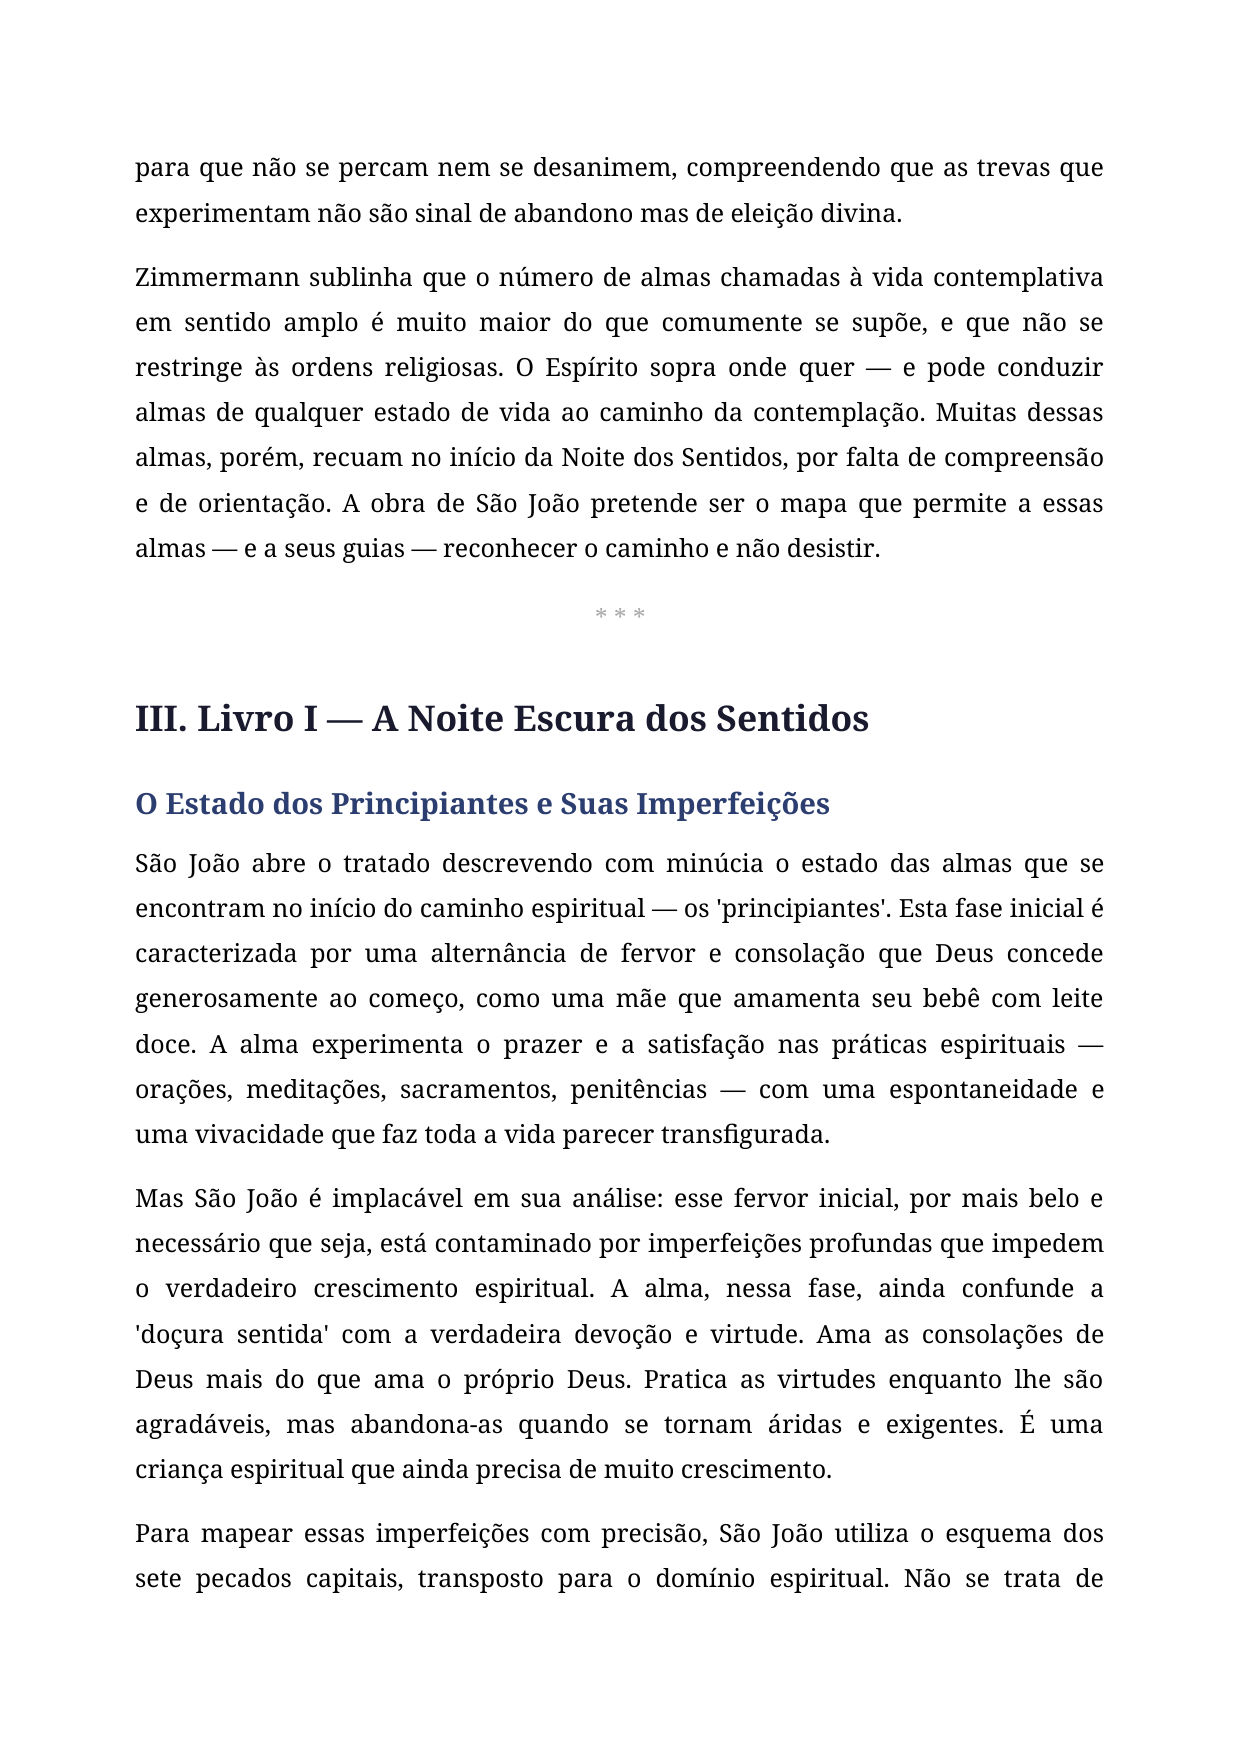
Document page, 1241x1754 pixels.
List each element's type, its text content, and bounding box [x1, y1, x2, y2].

text Zimmermann sublinha que o número de almas chamadas à vida contemplativa em sentido amplo é muito maior do que comumente se supõe, e que não se restringe às ordens religiosas. O Espírito sopra onde quer — e pode conduzir almas de qualquer estado de vida ao caminho da contemplação. Muitas dessas almas, porém, recuam no início da Noite dos Sentidos, por falta de compreensão e de orientação. A obra de São João pretende ser o mapa que permite a essas almas — e a seus guias — reconhecer o caminho e não desistir. [135, 259, 1105, 564]
subtitle O Estado dos Principiantes e Suas Imperfeições [135, 783, 1105, 823]
text para que não se percam nem se desanimem, compreendendo que as trevas que experimentam não são sinal de abandono mas de eleição divina. [135, 150, 1105, 229]
text * * * [135, 601, 1105, 635]
text São João abre o tratado descrevendo com minúcia o estado das almas que se encontram no início do caminho espiritual — os 'principiantes'. Esta fase inicial é caracterizada por uma alternância de fervor e consolação que Deus concede generosamente ao começo, como uma mãe que amamenta seu bebê com leite doce. A alma experimenta o prazer e a satisfação nas práticas espirituais — orações, meditações, sacramentos, penitências — com uma espontaneidade e uma vivacidade que faz toda a vida parecer transfigurada. [135, 846, 1105, 1151]
text Para mapear essas imperfeições com precisão, São João utiliza o esquema dos sete pecados capitais, transposto para o domínio espiritual. Não se trata de [135, 1516, 1105, 1595]
subtitle III. Livro I — A Noite Escura dos Sentidos [135, 693, 1105, 741]
text Mas São João é implacável em sua análise: esse fervor inicial, por mais belo e necessário que seja, está contaminado por imperfeições profundas que impedem o verdadeiro crescimento espiritual. A alma, nessa fase, ainda confunde a 'doçura sentida' com a verdadeira devoção e virtude. Ama as consolações de Deus mais do que ama o próprio Deus. Pratica as virtudes enquanto lhe são agradáveis, mas abandona-as quando se tornam áridas e exigentes. É uma criança espiritual que ainda precisa de muito crescimento. [135, 1181, 1105, 1486]
